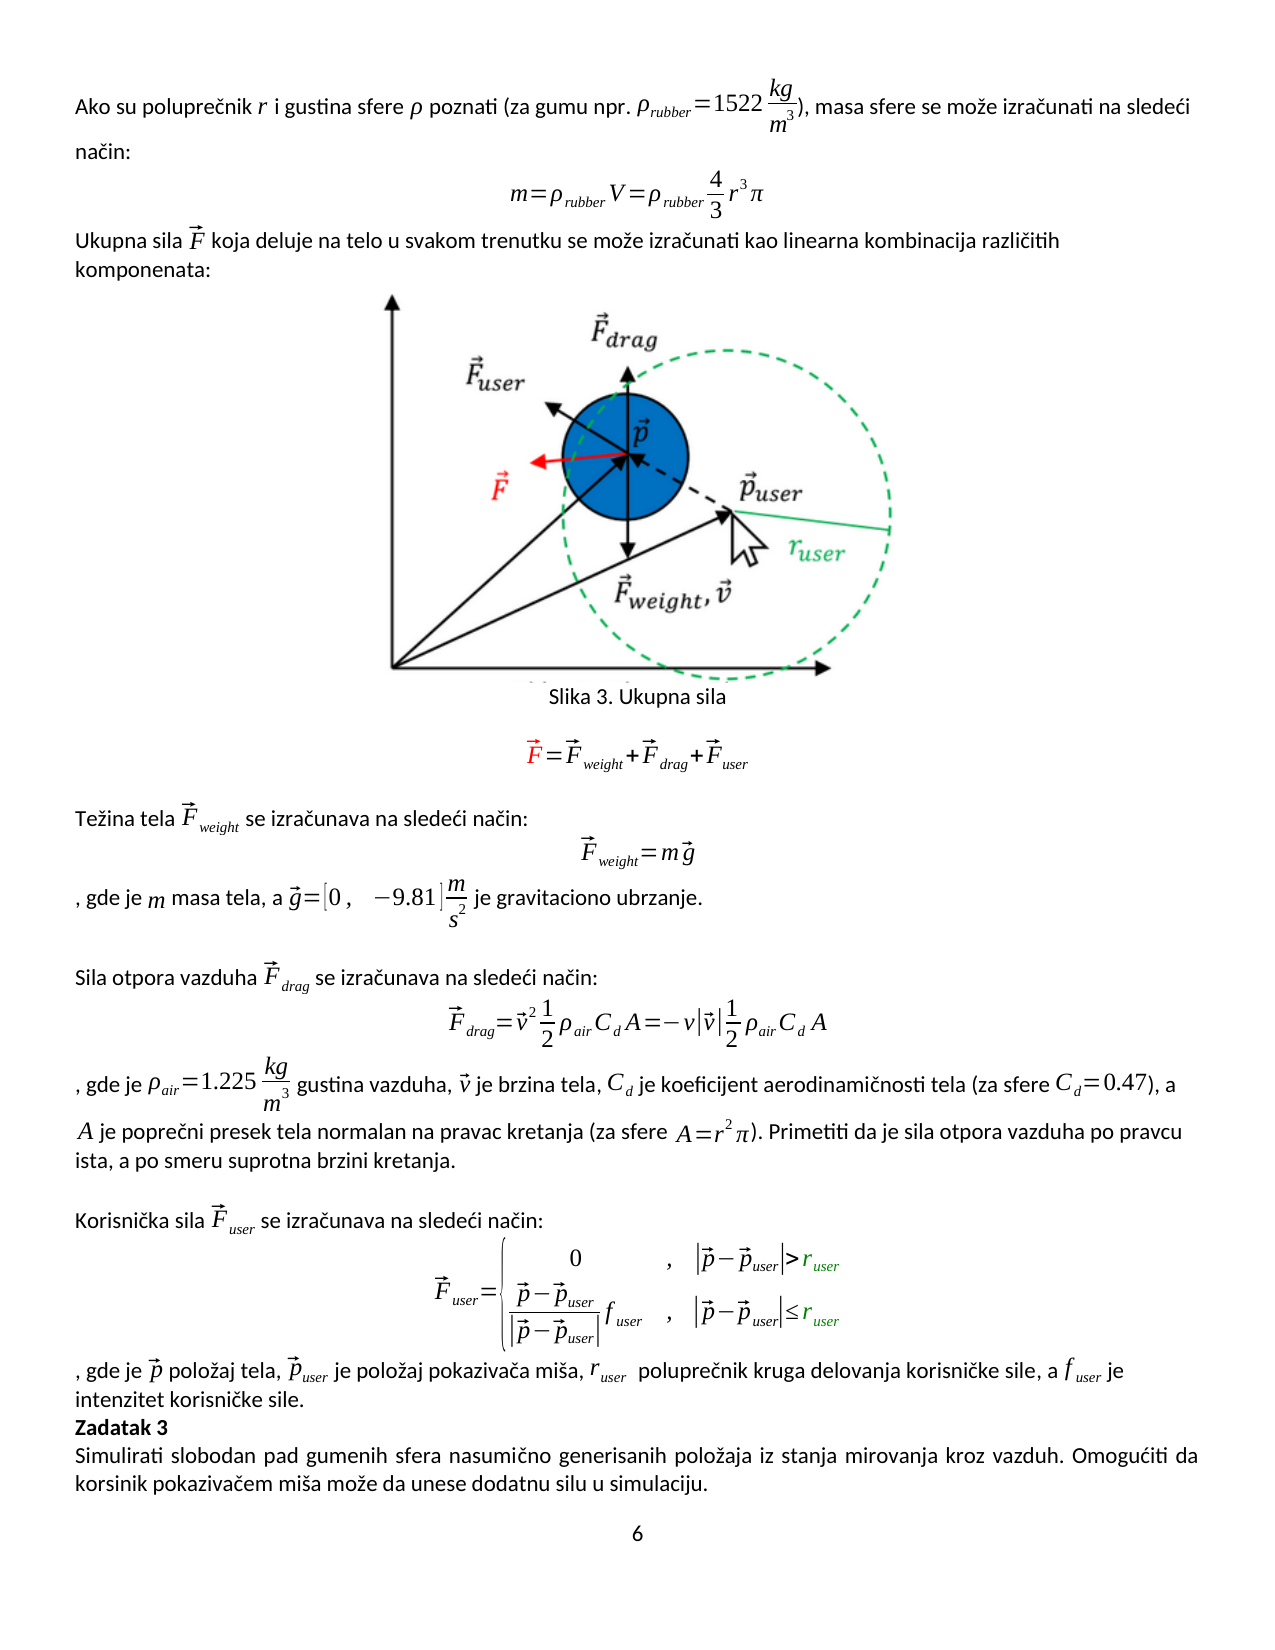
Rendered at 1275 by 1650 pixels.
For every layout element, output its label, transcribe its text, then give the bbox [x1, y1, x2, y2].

text Zadatak 3 [75, 1413, 1200, 1441]
text Ako su poluprečnik i gustina sfere poznati (za gumu npr. ), masa sfere se može izračunati na sledeći način: [75, 75, 1200, 166]
text Simulirati slobodan pad gumenih sfera nasumično generisanih položaja iz stanja mirovanja kroz vazduh. Omogućiti da korsinik pokazivačem miša može da unese dodatnu silu u simulaciju. [75, 1441, 1200, 1497]
text Ukupna sila koja deluje na telo u svakom trenutku se može izračunati kao linearna kombinacija različitih komponenata: [75, 224, 1200, 283]
text , gde je masa tela, a je gravitaciono ubrzanje. [75, 869, 1200, 932]
text , gde je položaj tela, je položaj pokazivača miša, poluprečnik kruga delovanja korisničke sile, a je intenzitet korisničke sile. [75, 1354, 1200, 1413]
text Težina tela se izračunava na sledeći način: [75, 801, 1200, 835]
text Slika 3. Ukupna sila [75, 283, 1200, 710]
text Sila otpora vazduha se izračunava na sledeći način: [75, 960, 1200, 994]
picture [349, 283, 926, 683]
text , gde je gustina vazduha, je brzina tela, je koeficijent aerodinamičnosti tela (za sfere ), a je poprečni presek tela normalan na pravac kretanja (za sfere ). Primetiti da je sila otpora vazduha po pravcu ista, a po smeru suprotna brzini kretanja. [75, 1053, 1200, 1175]
text Korisnička sila se izračunava na sledeći način: [75, 1203, 1200, 1237]
